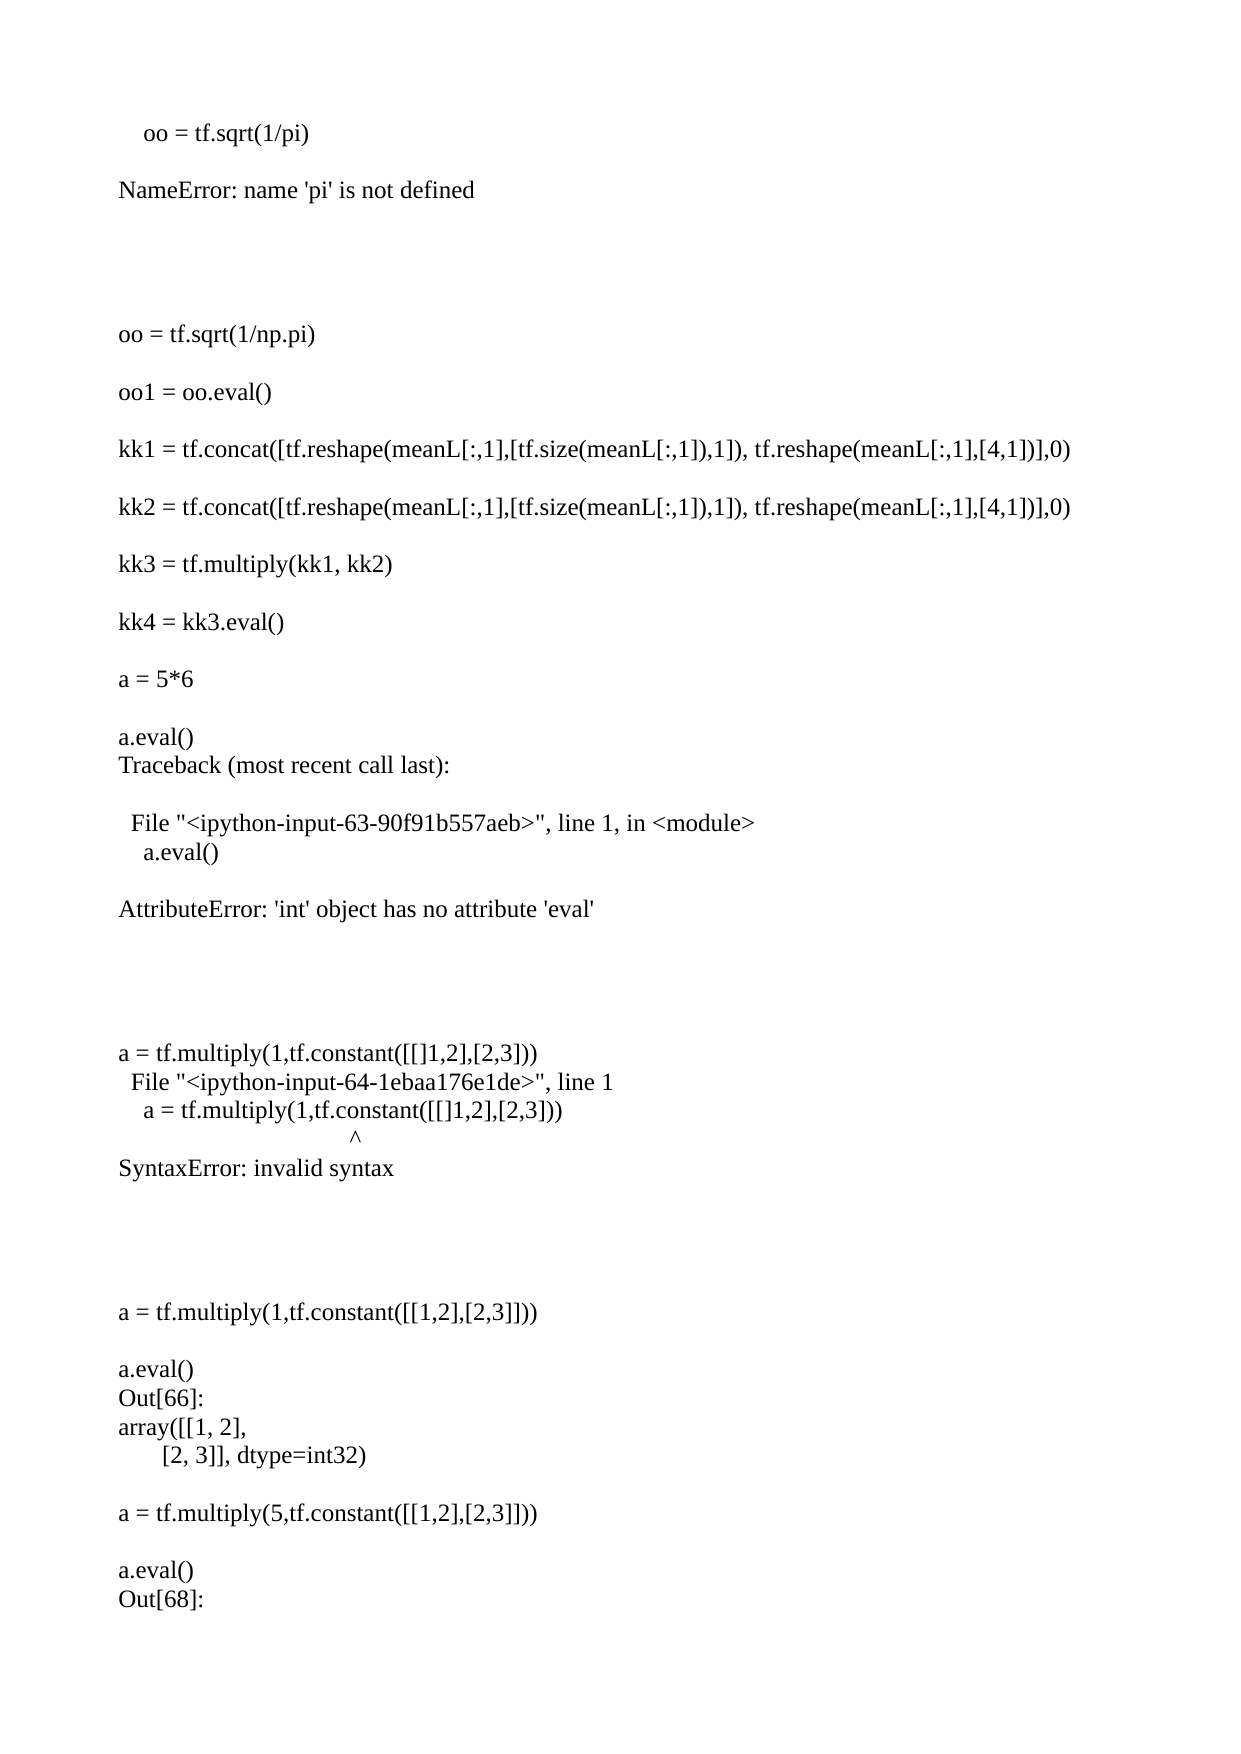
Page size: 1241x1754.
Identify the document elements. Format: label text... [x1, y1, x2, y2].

text a = tf.multiply(1,tf.constant([[]1,2],[2,3])) [118, 1038, 1122, 1067]
text a.eval() [118, 837, 1122, 866]
text kk3 = tf.multiply(kk1, kk2) [118, 549, 1122, 578]
text a.eval() [118, 1354, 1122, 1383]
text kk1 = tf.concat([tf.reshape(meanL[:,1],[tf.size(meanL[:,1]),1]), tf.reshape(meanL[:,1],[4,1])],0) [118, 434, 1122, 463]
text Out[66]: [118, 1383, 1122, 1412]
text a.eval() [118, 722, 1122, 751]
text oo = tf.sqrt(1/np.pi) [118, 319, 1122, 348]
text array([[1, 2], [118, 1412, 1122, 1441]
text a.eval() [118, 1556, 1122, 1584]
text oo = tf.sqrt(1/pi) [118, 118, 1122, 147]
text [2, 3]], dtype=int32) [118, 1441, 1122, 1469]
text kk4 = kk3.eval() [118, 607, 1122, 636]
text SyntaxError: invalid syntax [118, 1153, 1122, 1182]
text Out[68]: [118, 1584, 1122, 1613]
text ^ [118, 1124, 1122, 1153]
text File "<ipython-input-64-1ebaa176e1de>", line 1 [118, 1067, 1122, 1096]
text NameError: name 'pi' is not defined [118, 176, 1122, 204]
text a = tf.multiply(1,tf.constant([[1,2],[2,3]])) [118, 1297, 1122, 1326]
text oo1 = oo.eval() [118, 377, 1122, 406]
text kk2 = tf.concat([tf.reshape(meanL[:,1],[tf.size(meanL[:,1]),1]), tf.reshape(meanL[:,1],[4,1])],0) [118, 492, 1122, 521]
text a = tf.multiply(5,tf.constant([[1,2],[2,3]])) [118, 1498, 1122, 1527]
text File "<ipython-input-63-90f91b557aeb>", line 1, in <module> [118, 808, 1122, 837]
text AttributeError: 'int' object has no attribute 'eval' [118, 894, 1122, 923]
text Traceback (most recent call last): [118, 751, 1122, 779]
text a = tf.multiply(1,tf.constant([[]1,2],[2,3])) [118, 1096, 1122, 1124]
text a = 5*6 [118, 664, 1122, 693]
